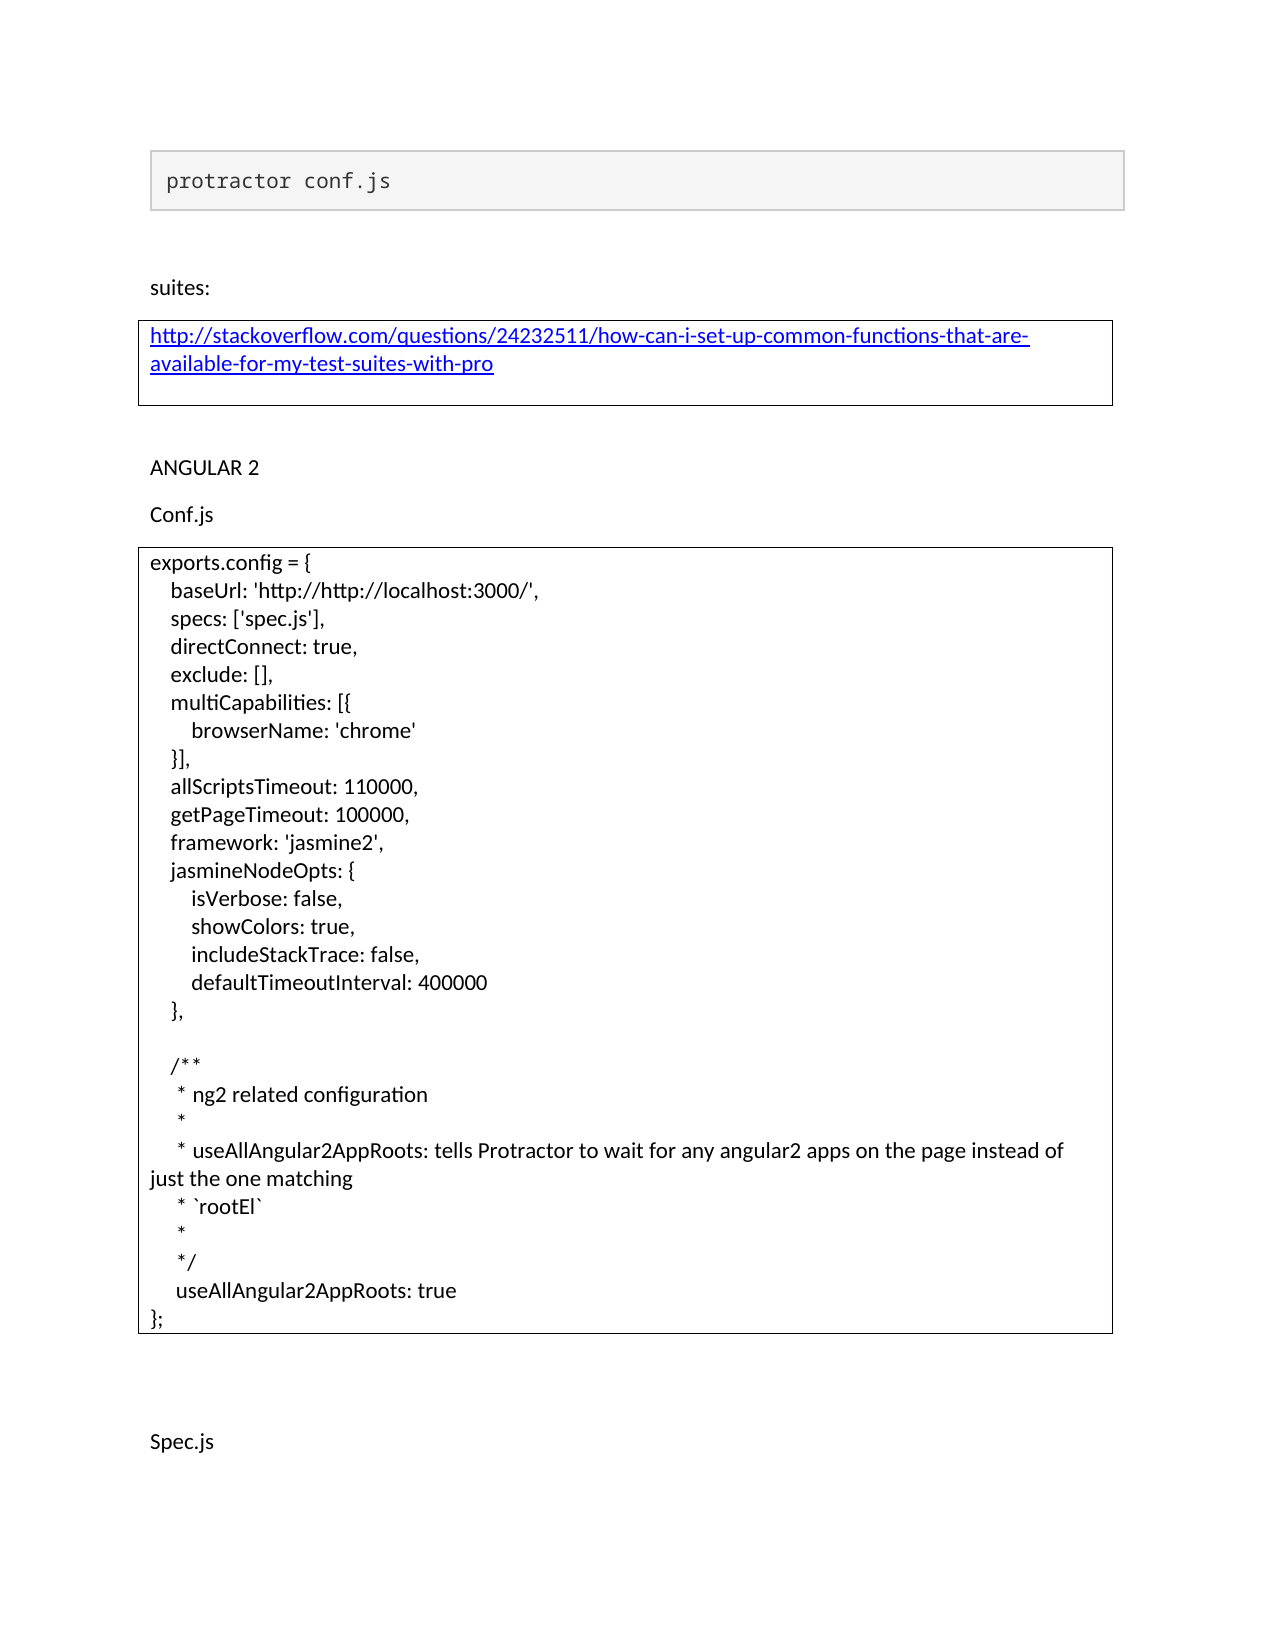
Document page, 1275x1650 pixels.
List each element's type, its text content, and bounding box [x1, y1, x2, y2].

text suites: [150, 273, 1125, 301]
text protractor conf.js [152, 152, 1123, 209]
text Spec.js [150, 1427, 1125, 1455]
table_header exports.config = { baseUrl: 'http://http://localhost:3000/', specs: ['spec.js'], directConnect: true, exclude: [], multiCapabilities: [{ browserName: 'chrome' }], allScriptsTimeout: 110000, getPageTimeout: 100000, framework: 'jasmine2', jasmineNodeOpts: { isVerbose: false, showColors: true, includeStackTrace: false, defaultTimeoutInterval: 400000 }, /** * ng2 related configuration * * useAllAngular2AppRoots: tells Protractor to wait for any angular2 apps on the page instead of just the one matching * `rootEl` * */ useAllAngular2AppRoots: true }; [139, 548, 1112, 1332]
text Conf.js [150, 500, 1125, 528]
table_header http://stackoverflow.com/questions/24232511/how-can-i-set-up-common-functions-that-are-available-for-my-test-suites-with-pro [139, 321, 1112, 405]
text ANGULAR 2 [150, 453, 1125, 481]
